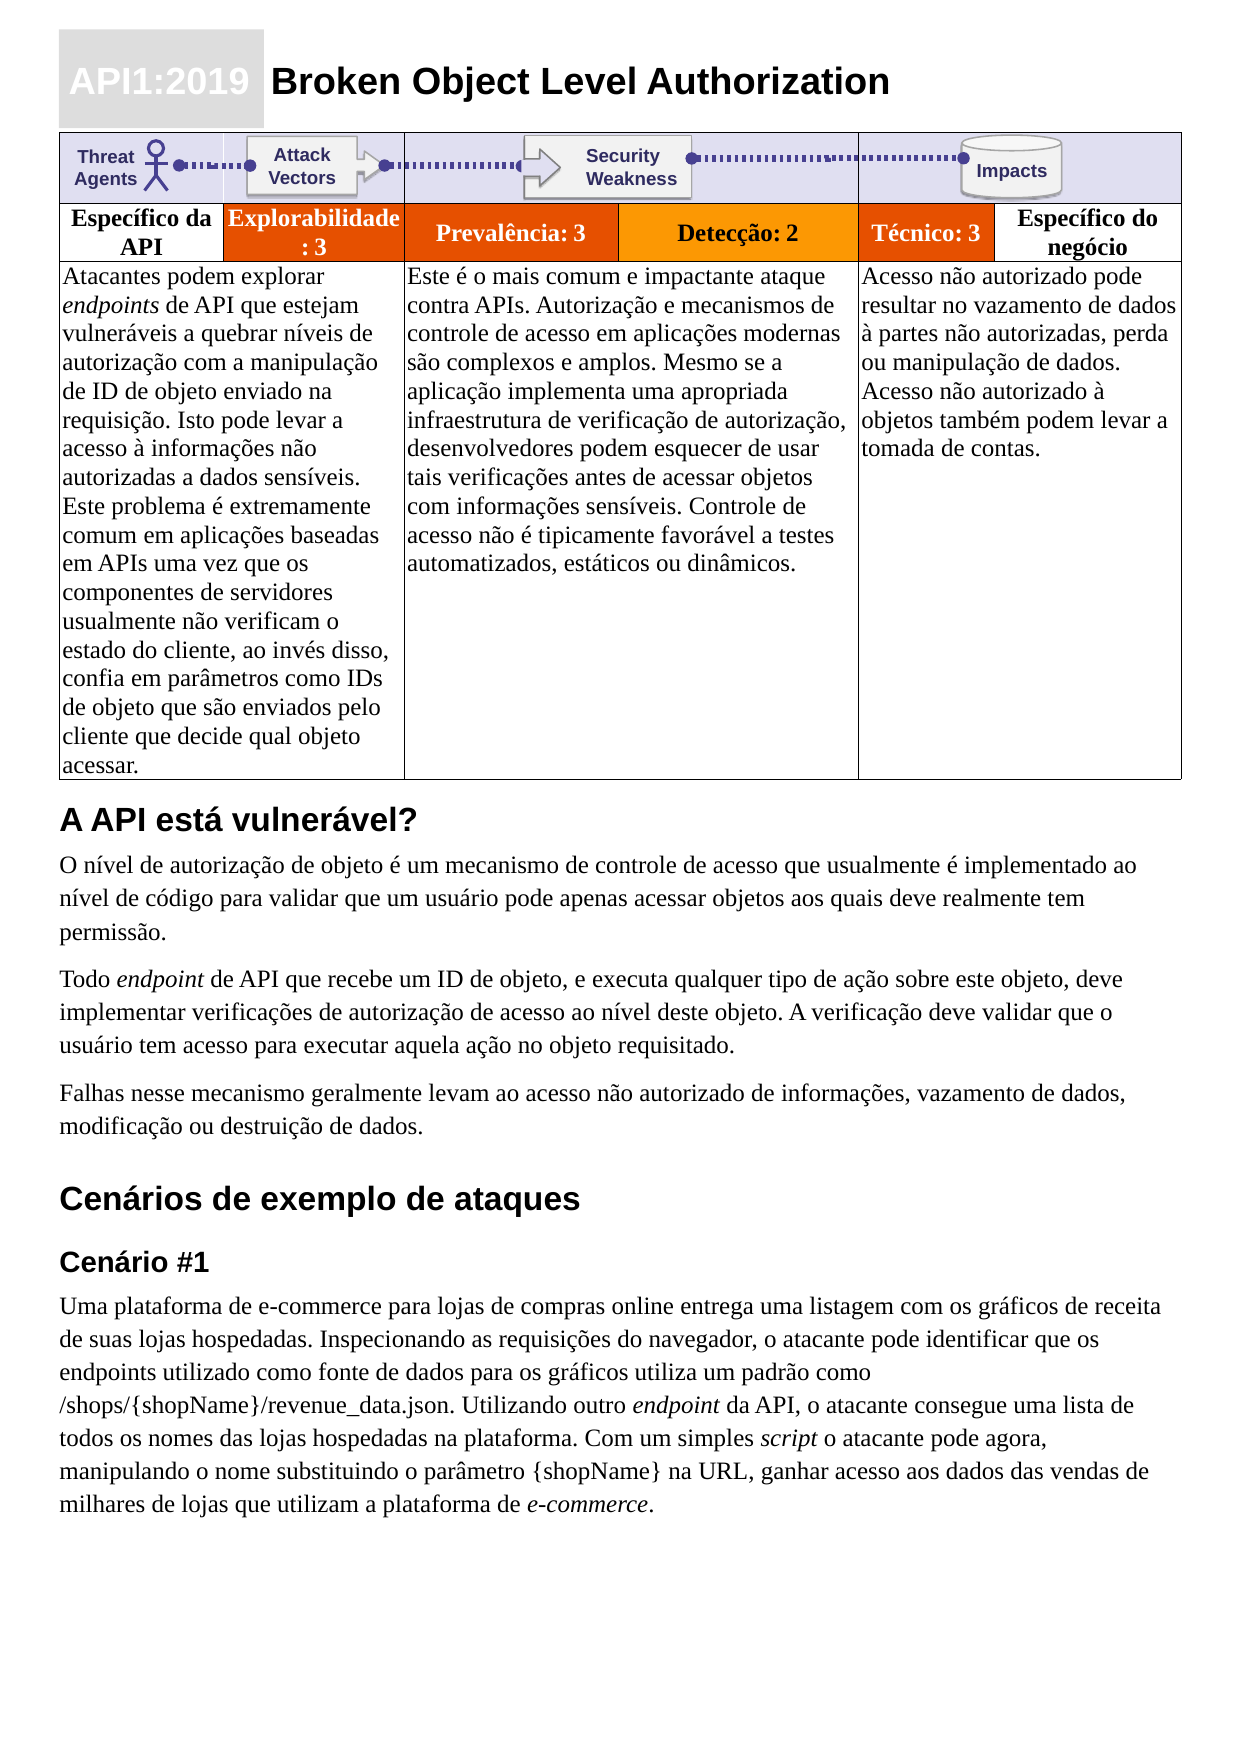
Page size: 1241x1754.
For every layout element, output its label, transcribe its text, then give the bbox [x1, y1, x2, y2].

table_header [618, 133, 858, 203]
table_header [859, 133, 994, 203]
table_header [994, 133, 1181, 203]
table_cell Explorabilidade: 3 [224, 204, 404, 261]
table_cell Atacantes podem explorar endpoints de API que estejam vulneráveis a quebrar níveis de autorização com a manipulação de ID de objeto enviado na requisição. Isto pode levar a acesso à informações não autorizadas a dados sensíveis. Este problema é extremamente comum em aplicações baseadas em APIs uma vez que os componentes de servidores usualmente não verificam o estado do cliente, ao invés disso, confia em parâmetros como IDs de objeto que são enviados pelo cliente que decide qual objeto acessar. [60, 262, 404, 778]
table_cell Técnico: 3 [859, 204, 994, 261]
text Todo endpoint de API que recebe um ID de objeto, e executa qualquer tipo de ação sobre este objeto, deve implementar verificações de autorização de acesso ao nível deste objeto. A verificação deve validar que o usuário tem acesso para executar aquela ação no objeto requisitado. [59, 964, 1181, 1059]
table_cell Acesso não autorizado pode resultar no vazamento de dados à partes não autorizadas, perda ou manipulação de dados. Acesso não autorizado à objetos também podem levar a tomada de contas. [859, 262, 1181, 778]
subtitle A API está vulnerável? [59, 799, 1181, 838]
text Falhas nesse mecanismo geralmente levam ao acesso não autorizado de informações, vazamento de dados, modificação ou destruição de dados. [59, 1078, 1181, 1139]
table_cell Prevalência: 3 [405, 204, 618, 261]
table_cell Detecção: 2 [619, 204, 858, 261]
subtitle Cenários de exemplo de ataques [59, 1179, 1181, 1218]
text Uma plataforma de e-commerce para lojas de compras online entrega uma listagem com os gráficos de receita de suas lojas hospedadas. Inspecionando as requisições do navegador, o atacante pode identificar que os endpoints utilizado como fonte de dados para os gráficos utiliza um padrão como /shops/{shopName}/revenue_data.json. Utilizando outro endpoint da API, o atacante consegue uma lista de todos os nomes das lojas hospedadas na plataforma. Com um simples script o atacante pode agora, manipulando o nome substituindo o parâmetro {shopName} na URL, ganhar acesso aos dados das vendas de milhares de lojas que utilizam a plataforma de e-commerce. [59, 1291, 1181, 1518]
text O nível de autorização de objeto é um mecanismo de controle de acesso que usualmente é implementado ao nível de código para validar que um usuário pode apenas acessar objetos aos quais deve realmente tem permissão. [59, 851, 1181, 945]
table_header [405, 133, 618, 203]
table_header [224, 133, 404, 203]
table_cell Específico do negócio [995, 204, 1181, 261]
subtitle Cenário #1 [59, 1245, 1181, 1279]
table_cell Específico da API [60, 204, 223, 261]
table_cell Este é o mais comum e impactante ataque contra APIs. Autorização e mecanismos de controle de acesso em aplicações modernas são complexos e amplos. Mesmo se a aplicação implementa uma apropriada infraestrutura de verificação de autorização, desenvolvedores podem esquecer de usar tais verificações antes de acessar objetos com informações sensíveis. Controle de acesso não é tipicamente favorável a testes automatizados, estáticos ou dinâmicos. [405, 262, 858, 778]
table_header [60, 133, 223, 203]
